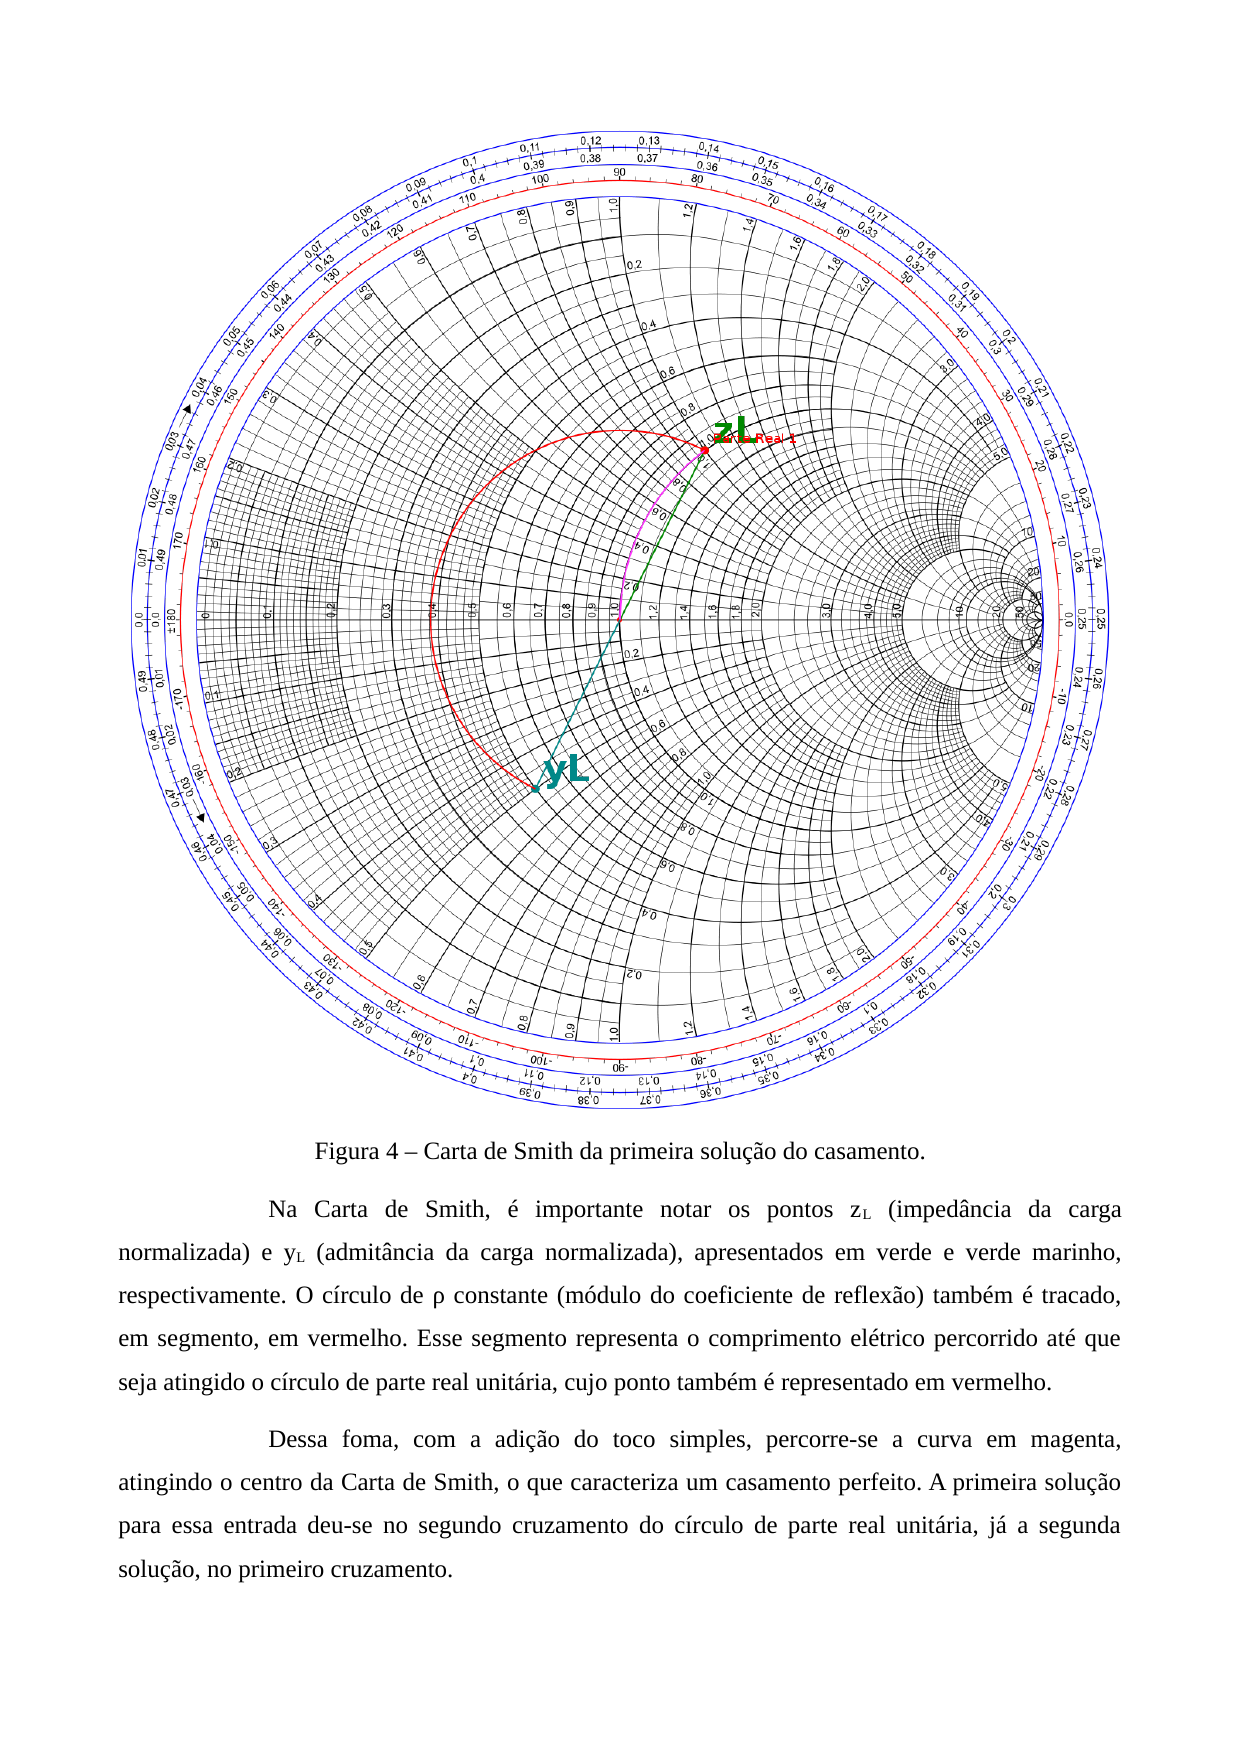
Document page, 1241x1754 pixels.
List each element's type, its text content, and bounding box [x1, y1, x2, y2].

picture [118, 118, 1123, 1122]
subtitle Dessa foma, com a adição do toco simples, percorre-se a curva em magenta, atingindo o centro da Carta de Smith, o que caracteriza um casamento perfeito. A primeira solução para essa entrada deu-se no segundo cruzamento do círculo de parte real unitária, já a segunda solução, no primeiro cruzamento. [118, 1424, 1122, 1582]
subtitle Na Carta de Smith, é importante notar os pontos zL (impedância da carga normalizada) e yL (admitância da carga normalizada), apresentados em verde e verde marinho, respectivamente. O círculo de ρ constante (módulo do coeficiente de reflexão) também é tracado, em segmento, em vermelho. Esse segmento representa o comprimento elétrico percorrido até que seja atingido o círculo de parte real unitária, cujo ponto também é representado em vermelho. [118, 1194, 1122, 1395]
subtitle Figura 4 – Carta de Smith da primeira solução do casamento. [118, 1122, 1122, 1165]
